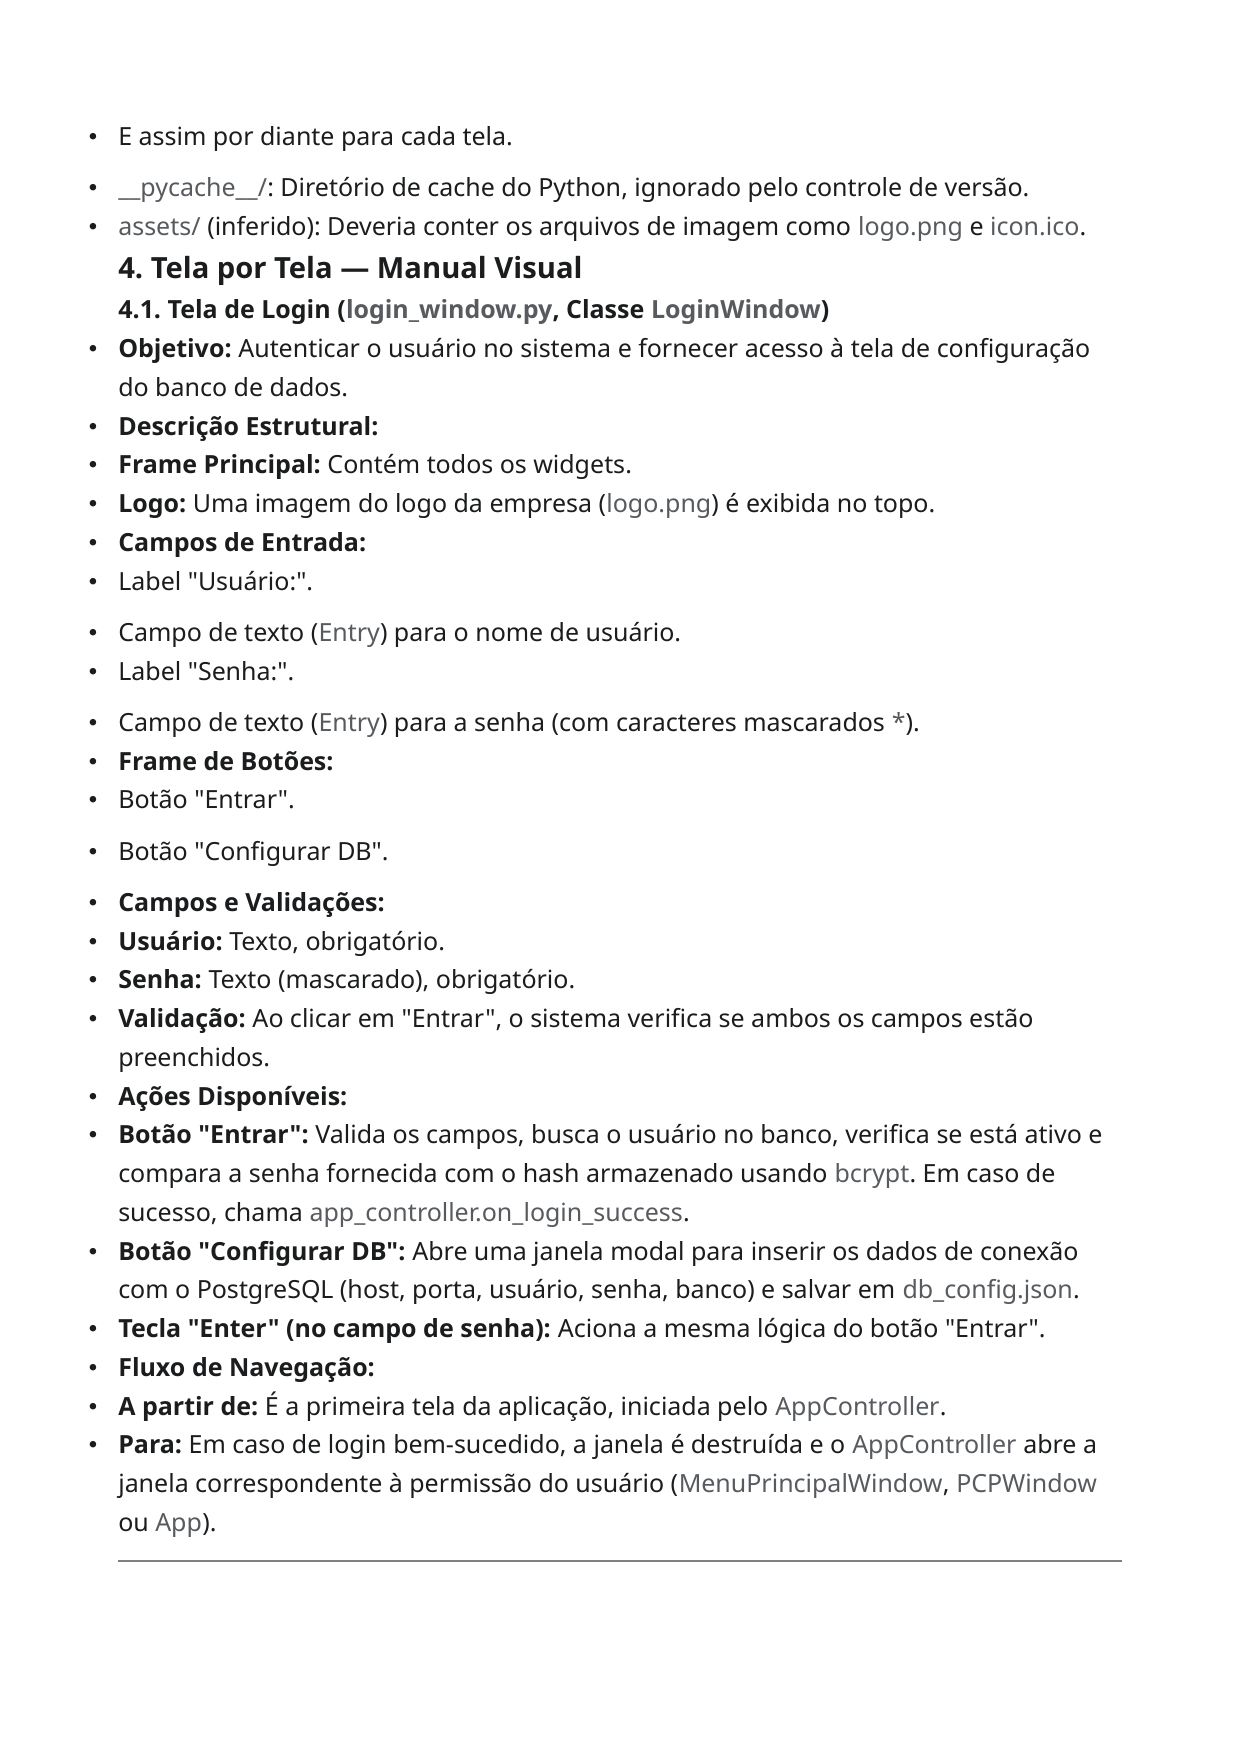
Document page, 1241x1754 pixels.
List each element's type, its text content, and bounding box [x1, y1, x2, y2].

list Senha: Texto (mascarado), obrigatório. [118, 962, 1122, 996]
list Botão "Entrar". [118, 782, 1122, 816]
list Frame Principal: Contém todos os widgets. [118, 447, 1122, 481]
list A partir de: É a primeira tela da aplicação, iniciada pelo AppController. [118, 1388, 1122, 1422]
list Fluxo de Navegação: [118, 1349, 1122, 1384]
list Ações Disponíveis: [118, 1078, 1122, 1112]
list assets/ (inferido): Deveria conter os arquivos de imagem como logo.png e icon.ico. [118, 208, 1122, 242]
list Campo de texto (Entry) para o nome de usuário. [118, 614, 1122, 649]
list Descrição Estrutural: [118, 408, 1122, 442]
subtitle 4. Tela por Tela — Manual Visual [118, 247, 1122, 287]
list Para: Em caso de login bem-sucedido, a janela é destruída e o AppController abre a janela correspondente à permissão do usuário (MenuPrincipalWindow, PCPWindow ou App). [118, 1427, 1122, 1539]
list __pycache__/: Diretório de cache do Python, ignorado pelo controle de versão. [118, 169, 1122, 203]
list Campos de Entrada: [118, 524, 1122, 559]
list Validação: Ao clicar em "Entrar", o sistema verifica se ambos os campos estão preenchidos. [118, 1001, 1122, 1074]
subtitle 4.1. Tela de Login (login_window.py, Classe LoginWindow) [118, 292, 1122, 326]
list Label "Senha:". [118, 653, 1122, 687]
list Botão "Entrar": Valida os campos, busca o usuário no banco, verifica se está ativo e compara a senha fornecida com o hash armazenado usando bcrypt. Em caso de sucesso, chama app_controller.on_login_success. [118, 1117, 1122, 1229]
list Campo de texto (Entry) para a senha (com caracteres mascarados *). [118, 704, 1122, 739]
list Tecla "Enter" (no campo de senha): Aciona a mesma lógica do botão "Entrar". [118, 1311, 1122, 1345]
list Botão "Configurar DB". [118, 833, 1122, 867]
list Objetivo: Autenticar o usuário no sistema e fornecer acesso à tela de configuração do banco de dados. [118, 331, 1122, 404]
list Label "Usuário:". [118, 563, 1122, 597]
list E assim por diante para cada tela. [118, 118, 1122, 152]
list Botão "Configurar DB": Abre uma janela modal para inserir os dados de conexão com o PostgreSQL (host, porta, usuário, senha, banco) e salvar em db_config.json. [118, 1233, 1122, 1306]
list Frame de Botões: [118, 743, 1122, 777]
list Campos e Validações: [118, 884, 1122, 919]
list Logo: Uma imagem do logo da empresa (logo.png) é exibida no topo. [118, 486, 1122, 520]
list Usuário: Texto, obrigatório. [118, 923, 1122, 957]
